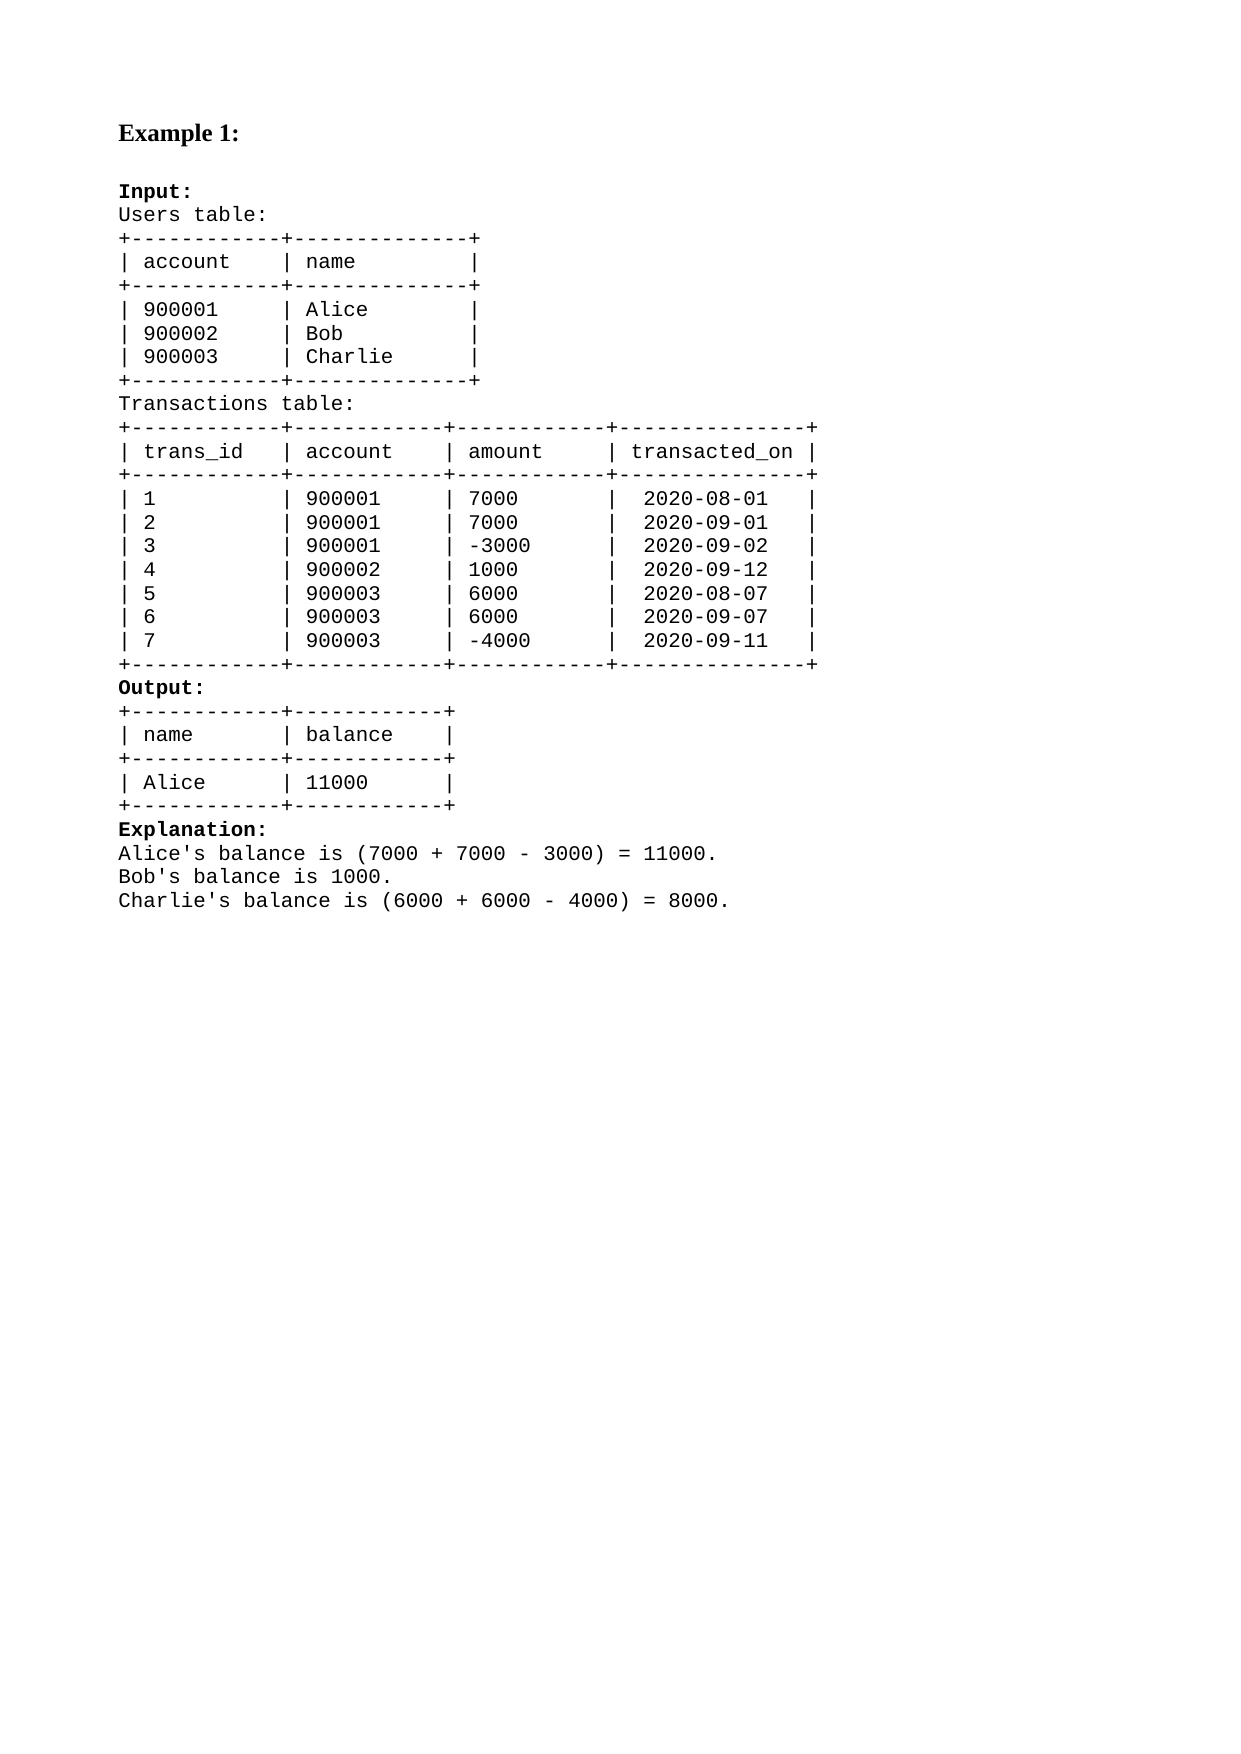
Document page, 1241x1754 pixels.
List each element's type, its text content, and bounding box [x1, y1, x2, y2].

text Users table: [118, 204, 1122, 228]
text +------------+------------+ [118, 795, 1122, 819]
text | 900001 | Alice | [118, 299, 1122, 322]
text +------------+------------+------------+---------------+ [118, 417, 1122, 441]
text Charlie's balance is (6000 + 6000 - 4000) = 8000. [118, 890, 1122, 914]
text | 900003 | Charlie | [118, 346, 1122, 370]
text +------------+------------+------------+---------------+ [118, 653, 1122, 677]
text +------------+--------------+ [118, 275, 1122, 299]
text Bob's balance is 1000. [118, 866, 1122, 890]
text | name | balance | [118, 724, 1122, 748]
text Explanation: [118, 819, 1122, 843]
text Output: [118, 677, 1122, 701]
text | Alice | 11000 | [118, 772, 1122, 795]
text +------------+------------+ [118, 748, 1122, 772]
text | account | name | [118, 252, 1122, 275]
text | 2 | 900001 | 7000 | 2020-09-01 | [118, 512, 1122, 535]
text Alice's balance is (7000 + 7000 - 3000) = 11000. [118, 843, 1122, 866]
text | 1 | 900001 | 7000 | 2020-08-01 | [118, 488, 1122, 512]
text | 3 | 900001 | -3000 | 2020-09-02 | [118, 535, 1122, 559]
text +------------+--------------+ [118, 370, 1122, 393]
text +------------+------------+------------+---------------+ [118, 464, 1122, 488]
text Input: [118, 181, 1122, 204]
text | 7 | 900003 | -4000 | 2020-09-11 | [118, 630, 1122, 653]
text Example 1: [118, 118, 1122, 147]
text | 5 | 900003 | 6000 | 2020-08-07 | [118, 583, 1122, 606]
text +------------+--------------+ [118, 228, 1122, 252]
text | 4 | 900002 | 1000 | 2020-09-12 | [118, 559, 1122, 583]
text | 900002 | Bob | [118, 322, 1122, 346]
text | 6 | 900003 | 6000 | 2020-09-07 | [118, 606, 1122, 630]
text | trans_id | account | amount | transacted_on | [118, 441, 1122, 464]
text Transactions table: [118, 393, 1122, 417]
text +------------+------------+ [118, 701, 1122, 724]
